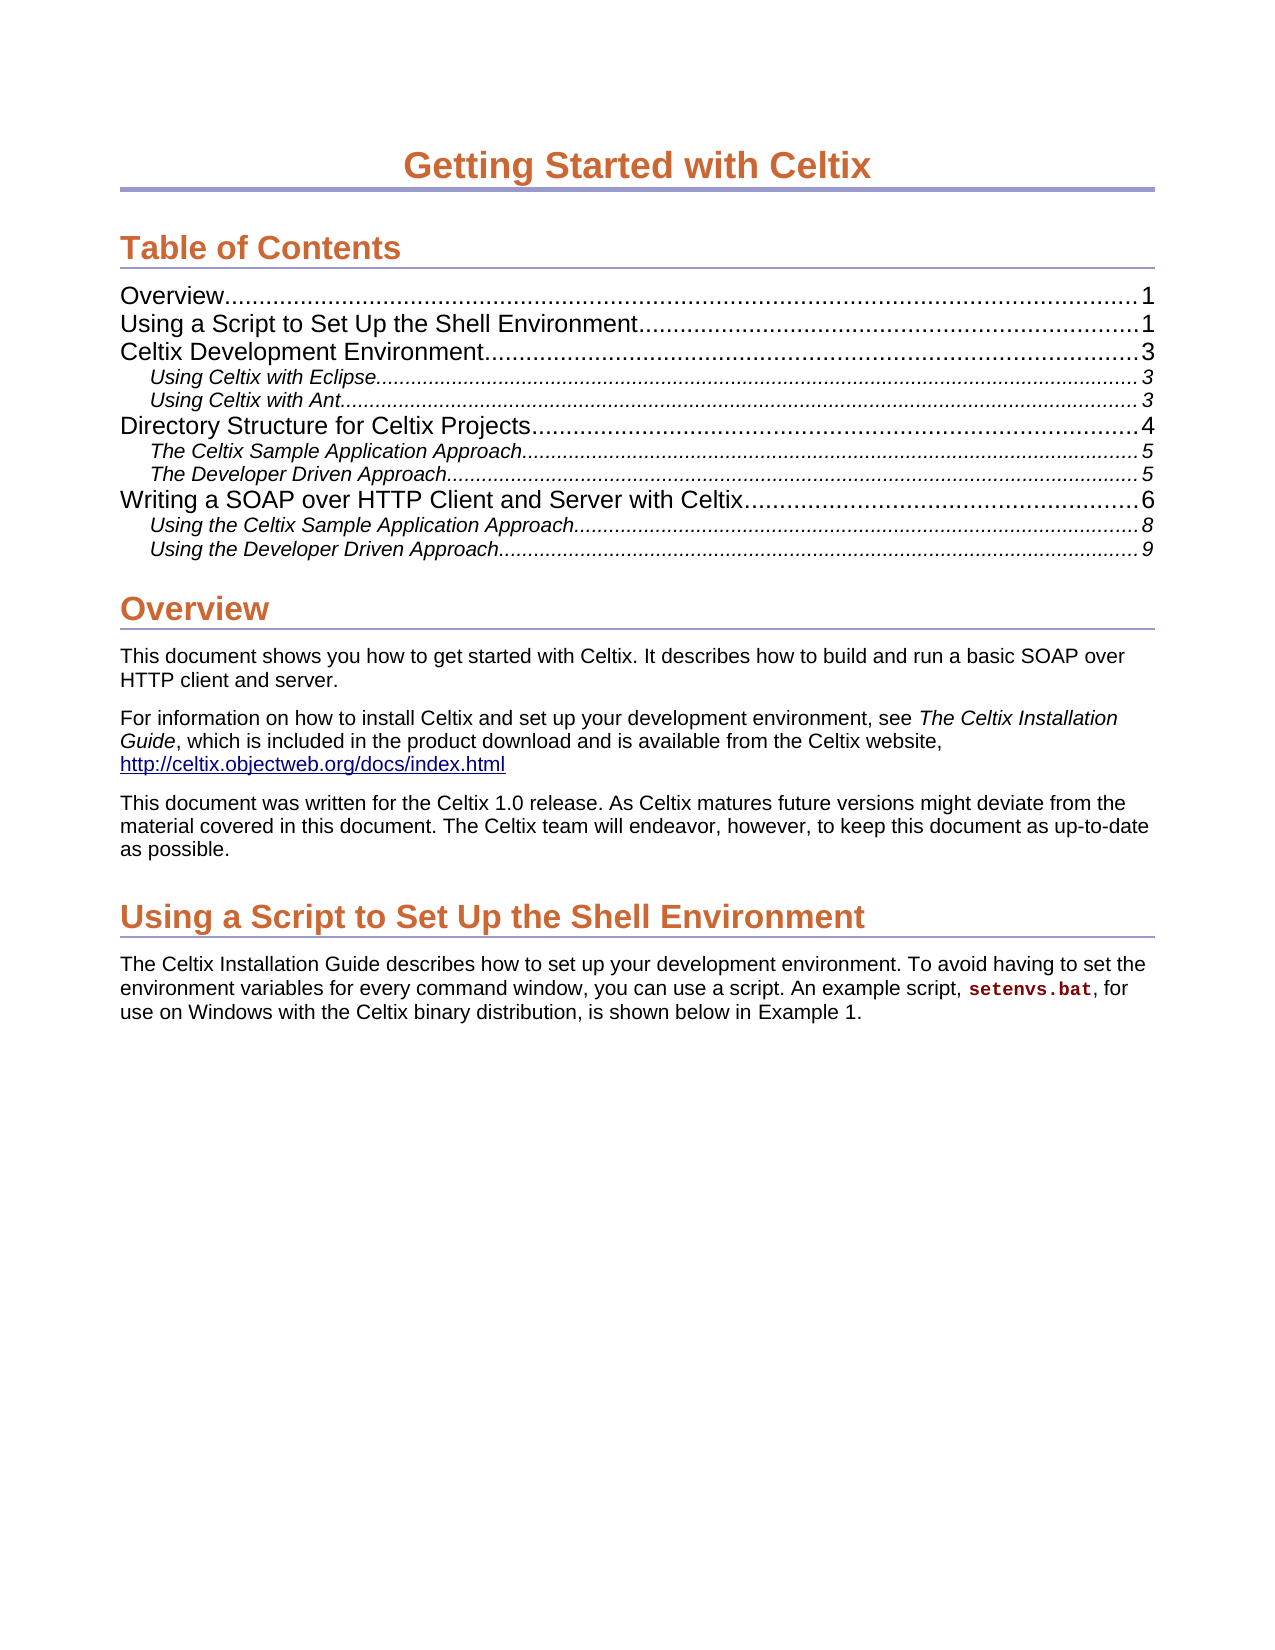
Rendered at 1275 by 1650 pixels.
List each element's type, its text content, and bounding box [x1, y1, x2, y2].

text The Developer Driven Approach 5 [149, 463, 1155, 486]
subtitle Getting Started with Celtix [120, 145, 1155, 187]
text Using the Developer Driven Approach 9 [149, 537, 1155, 560]
subtitle Table of Contents [120, 229, 1155, 267]
text Using Celtix with Ant 3 [149, 388, 1155, 412]
text Using Celtix with Eclipse 3 [149, 365, 1155, 388]
text The Celtix Installation Guide describes how to set up your development environment. To avoid having to set the environment variables for every command window, you can use a script. An example script, setenvs.bat, for use on Windows with the Celtix binary distribution, is shown below in Example 1. [120, 953, 1155, 1024]
text Writing a SOAP over HTTP Client and Server with Celtix 6 [120, 486, 1155, 514]
text For information on how to install Celtix and set up your development environment, see The Celtix Installation Guide, which is included in the product download and is available from the Celtix website, http://celtix.objectweb.org/docs/index.html [120, 706, 1155, 776]
text Overview 1 [120, 281, 1155, 309]
text Celtix Development Environment 3 [120, 337, 1155, 365]
subtitle Using a Script to Set Up the Shell Environment [120, 898, 1155, 936]
text This document was written for the Celtix 1.0 release. As Celtix matures future versions might deviate from the material covered in this document. The Celtix team will endeavor, however, to keep this document as up-to-date as possible. [120, 791, 1155, 861]
text The Celtix Sample Application Approach 5 [149, 439, 1155, 463]
text This document shows you how to get started with Celtix. It describes how to build and run a basic SOAP over HTTP client and server. [120, 645, 1155, 691]
subtitle Overview [120, 590, 1155, 628]
text Using a Script to Set Up the Shell Environment 1 [120, 309, 1155, 337]
text Directory Structure for Celtix Projects 4 [120, 412, 1155, 439]
text Using the Celtix Sample Application Approach 8 [149, 514, 1155, 537]
